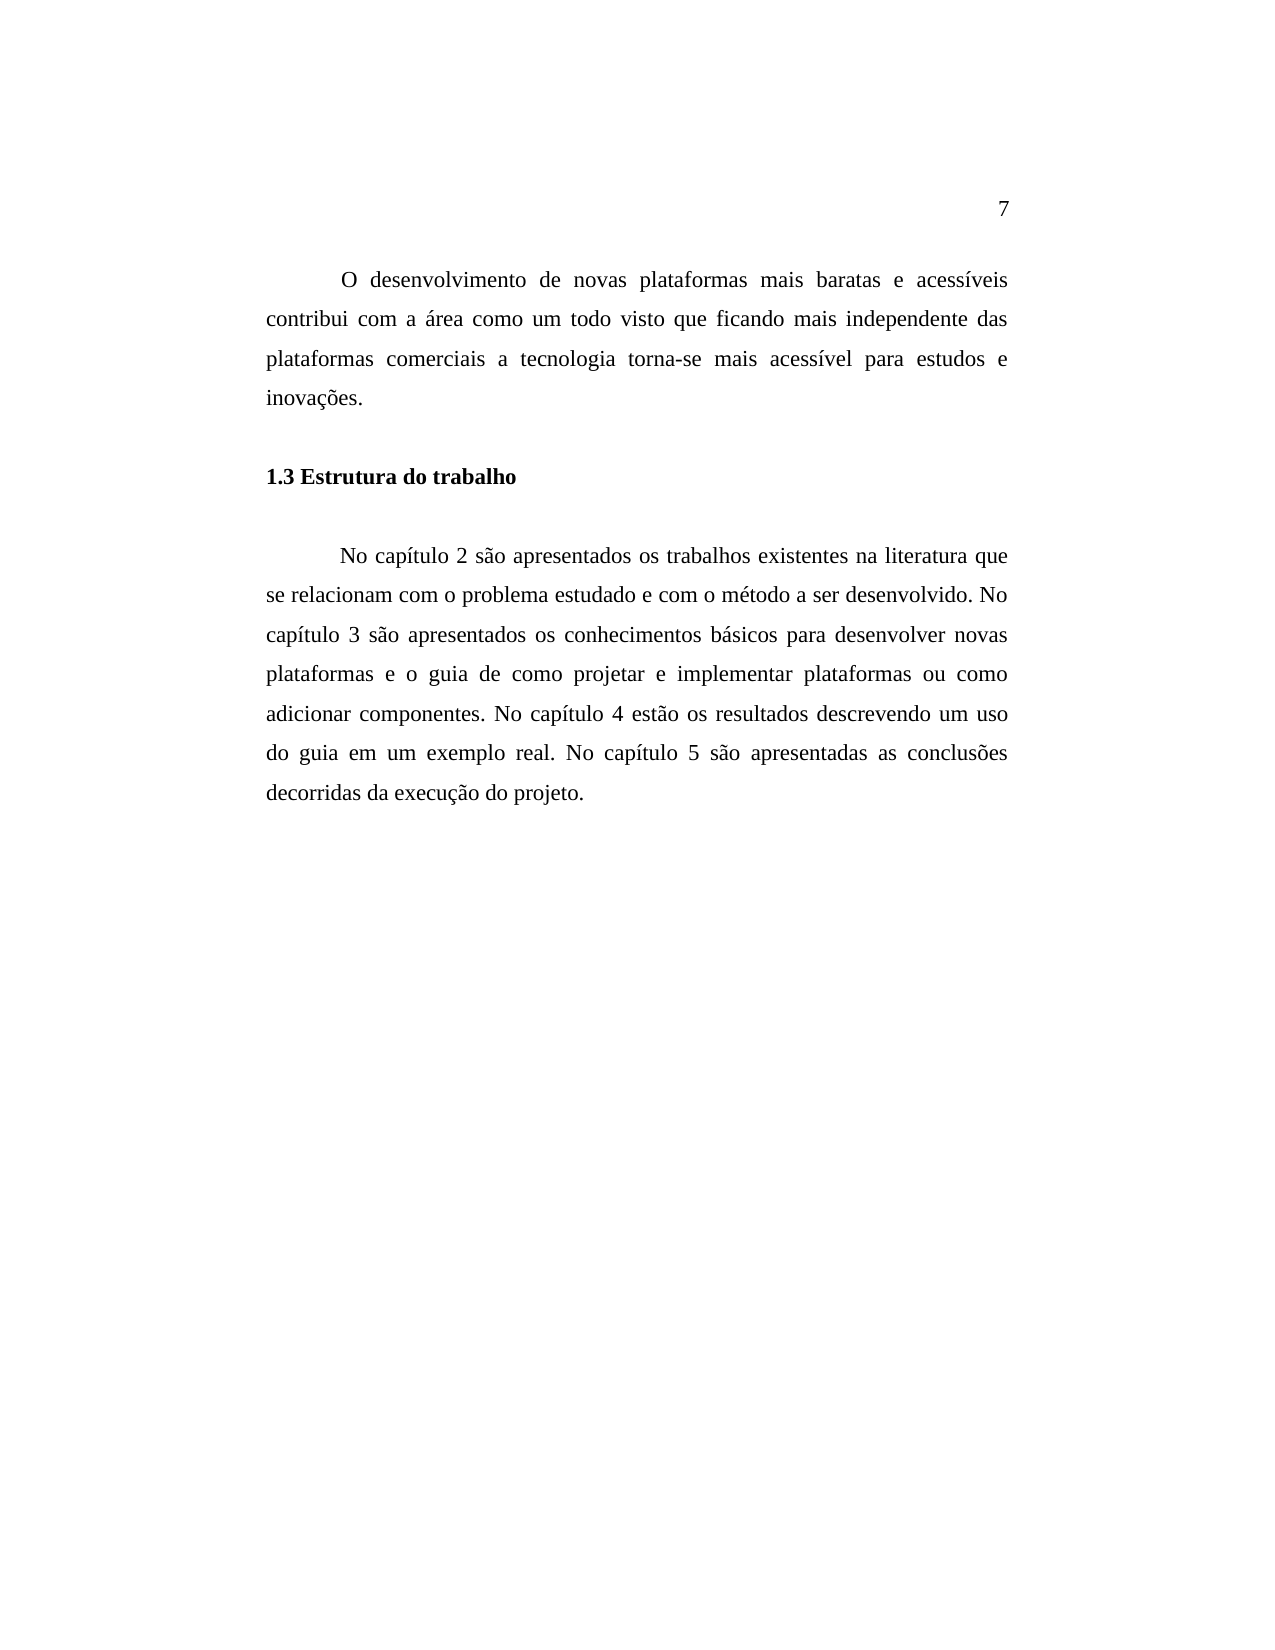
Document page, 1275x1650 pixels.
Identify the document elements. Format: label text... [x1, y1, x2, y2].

text O desenvolvimento de novas plataformas mais baratas e acessíveis contribui com a área como um todo visto que ficando mais independente das plataformas comerciais a tecnologia torna-se mais acessível para estudos e inovações. [266, 266, 1009, 411]
text 1.3 Estrutura do trabalho [266, 463, 1009, 489]
text No capítulo 2 são apresentados os trabalhos existentes na literatura que se relacionam com o problema estudado e com o método a ser desenvolvido. No capítulo 3 são apresentados os conhecimentos básicos para desenvolver novas plataformas e o guia de como projetar e implementar plataformas ou como adicionar componentes. No capítulo 4 estão os resultados descrevendo um uso do guia em um exemplo real. No capítulo 5 são apresentadas as conclusões decorridas da execução do projeto. [266, 542, 1009, 805]
